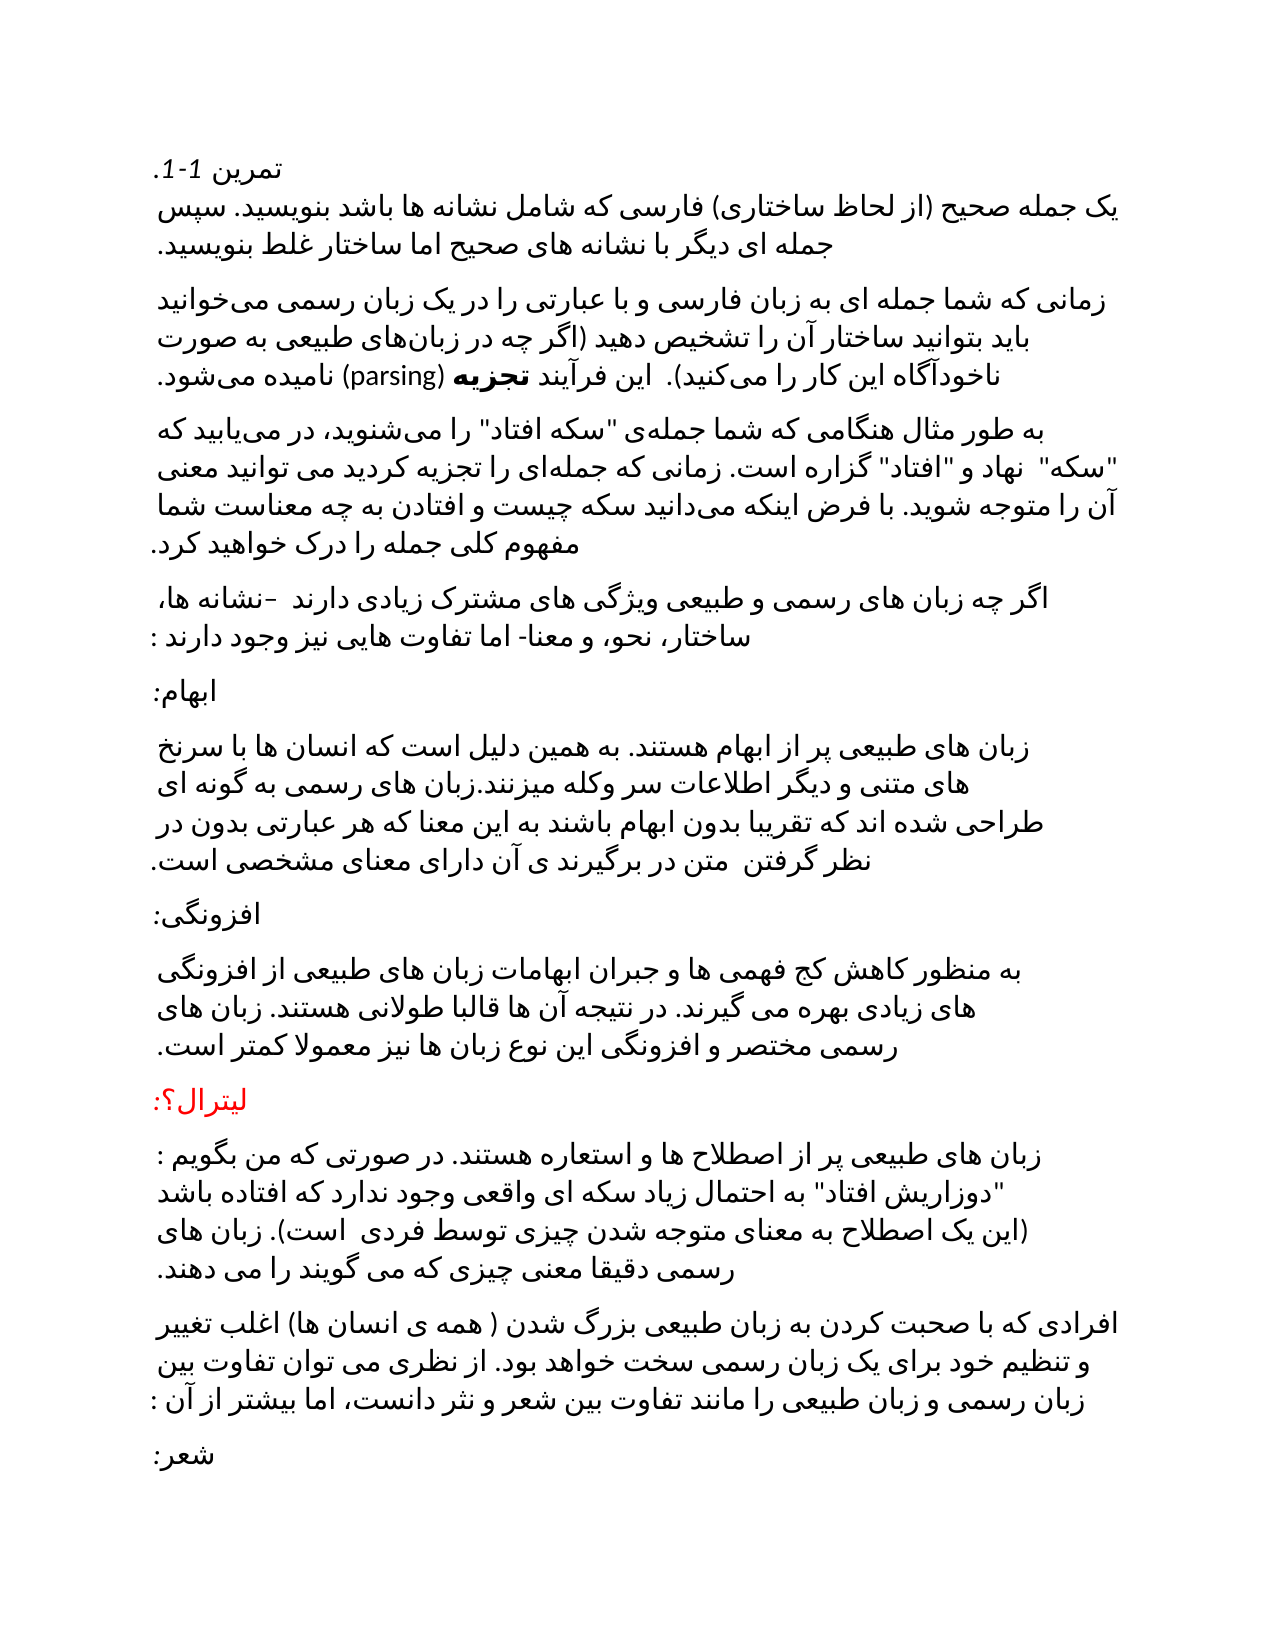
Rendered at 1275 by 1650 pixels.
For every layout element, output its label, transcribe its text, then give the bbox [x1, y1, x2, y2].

text اگر چه زبان‌ های رسمی و طبیعی ویژگی های مشترک زیادی دارند –نشانه ها، ساختار، نحو، و معنا- اما تفاوت هایی نیز وجود دارند : [150, 580, 1125, 654]
text به طور مثال هنگامی که شما جمله‌ی "سکه افتاد" را می‌شنوید، در می‌یابید که "سکه" نهاد و "افتاد" گزاره است. زمانی که جمله‌ای را تجزیه کردید می توانید معنی آن را متوجه شوید. با فرض اینکه می‌دانید سکه چیست و افتادن به چه معناست شما مفهوم کلی جمله را درک خواهید کرد. [150, 411, 1125, 561]
text به منظور کاهش کج فهمی ها و جبران ابهامات زبان های طبیعی از افزونگی های زیادی بهره می گیرند. در نتیجه آن ها قالبا طولانی هستند. زبان های رسمی مختصر و افزونگی این نوع زبان ها نیز معمولا کمتر است. [150, 951, 1050, 1063]
text زبان های طبیعی پر از ابهام هستند. به همین دلیل است که انسان ها با سرنخ های متنی و دیگر اطلاعات سر وکله میزنند.زبان های رسمی به گونه ای طراحی شده اند که تقریبا بدون ابهام باشند به این معنا که هر عبارتی بدون در نظر گرفتن متن در برگیرند ی آن دارای معنای مشخصی است. [150, 728, 1050, 877]
text زمانی که شما جمله ای به زبان فارسی و با عبارتی را در یک زبان رسمی می‌‌خوانید باید بتوانید ساختار آن را تشخیص دهید (اگر چه در زبان‌های طبیعی به صورت ناخودآگاه این کار را می‌کنید). این فرآیند تجزیه (parsing) نامیده می‌شود. [150, 281, 1125, 392]
text ابهام: [150, 673, 1125, 708]
text زبان های طبیعی پر از اصطلاح ها و استعاره هستند. در صورتی که من بگویم : "دوزاریش افتاد" به احتمال زیاد سکه ای واقعی وجود ندارد که افتاده باشد (این یک اصطلاح به معنای متوجه شدن چیزی توسط فردی است). زبان های رسمی دقیقا معنی چیزی که می گویند را می دهند. [150, 1136, 1050, 1286]
text افزونگی: [150, 896, 1125, 932]
text تمرین 1-1. یک جمله صحیح (از لحاظ ساختاری) فارسی که شامل نشانه ها باشد بنویسید. سپس جمله ای دیگر با نشانه های صحیح اما ساختار غلط بنویسید. [150, 150, 1125, 262]
text لیترال؟: [150, 1082, 1125, 1117]
text شعر: [150, 1436, 1125, 1472]
text افرادی که با صحبت کردن به زبان طبیعی بزرگ شدن ( همه ی انسان ها) اغلب تغییر و تنظیم خود برای یک زبان رسمی سخت خواهد بود. از نظری می توان تفاوت بین زبان رسمی و زبان طبیعی را مانند تفاوت بین شعر و نثر دانست، اما بیشتر از آن : [150, 1305, 1125, 1417]
